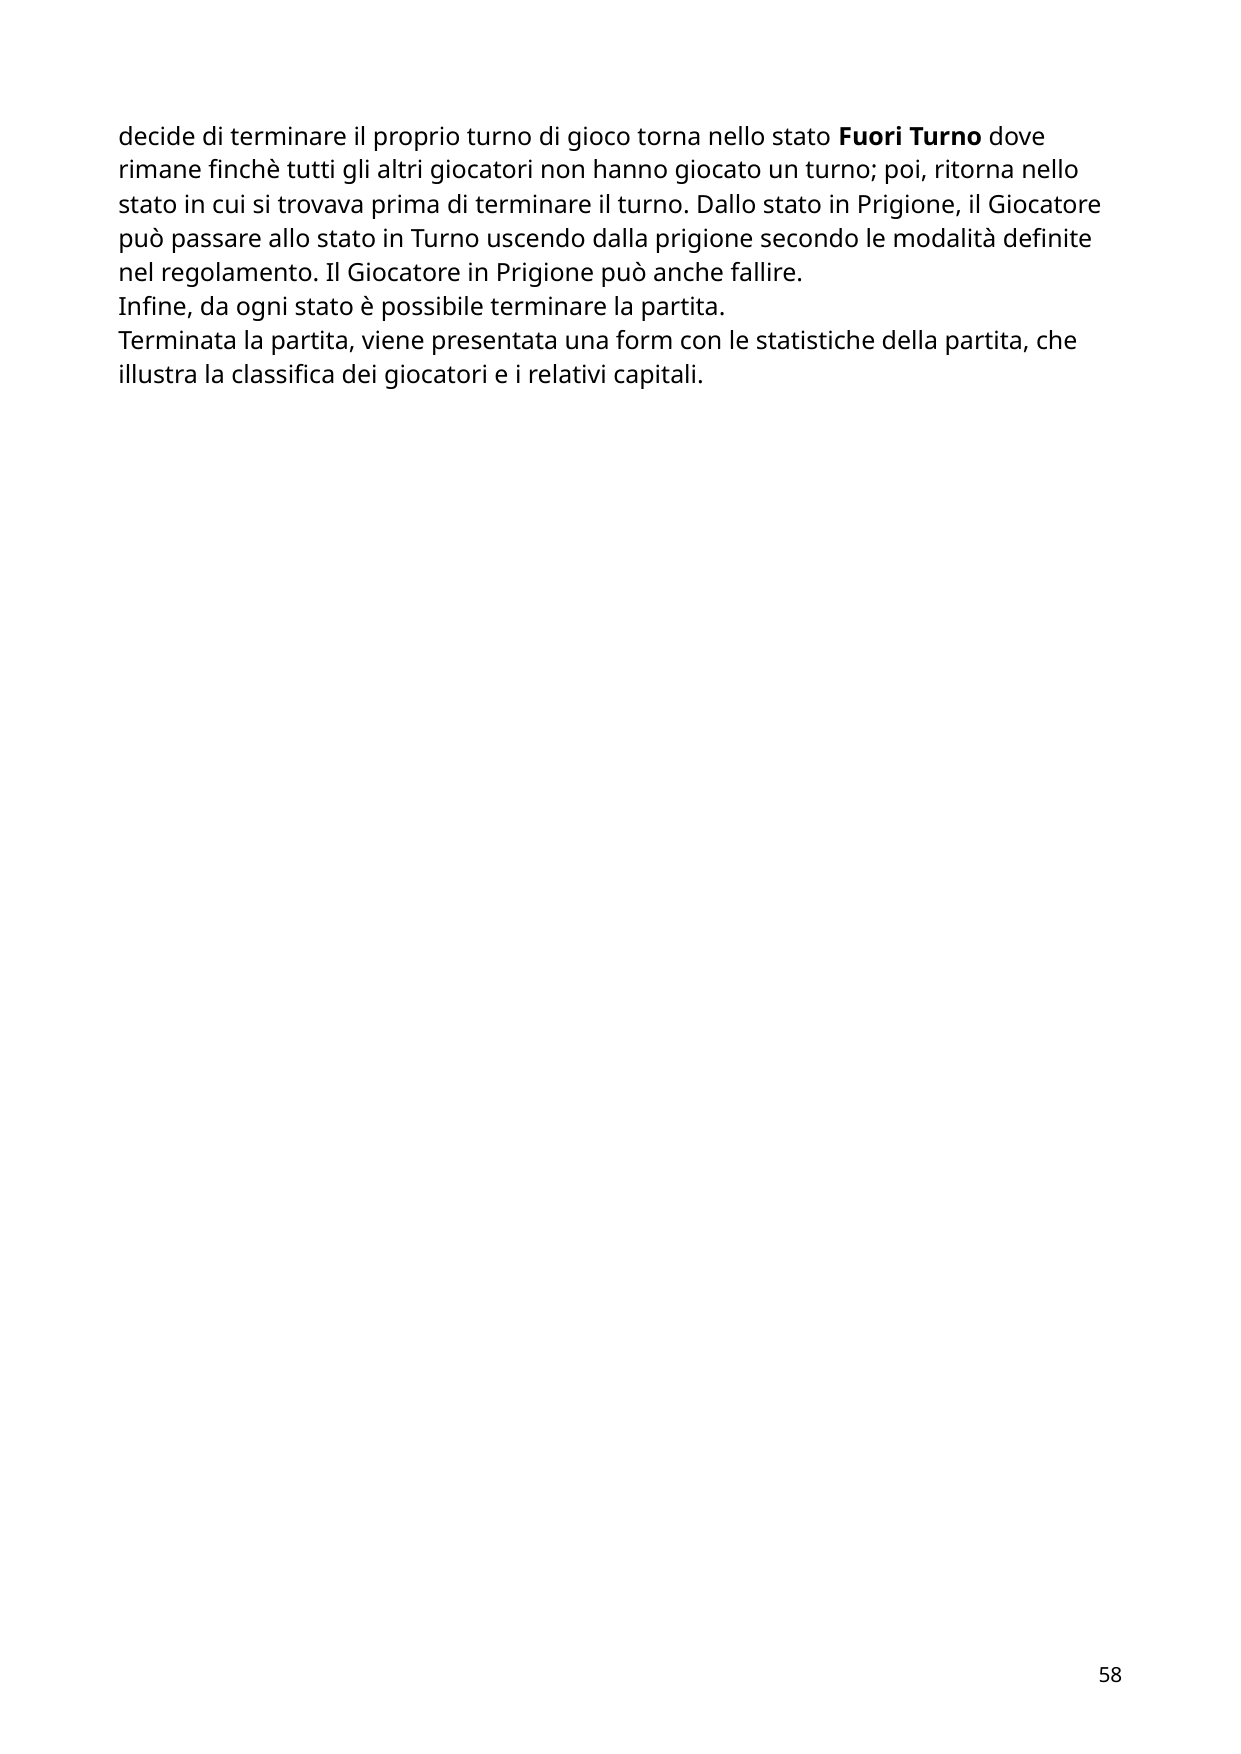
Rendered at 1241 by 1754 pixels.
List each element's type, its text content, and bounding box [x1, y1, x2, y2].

text Infine, da ogni stato è possibile terminare la partita. [118, 288, 1122, 322]
text Terminata la partita, viene presentata una form con le statistiche della partita, che illustra la classifica dei giocatori e i relativi capitali. [118, 322, 1122, 391]
text decide di terminare il proprio turno di gioco torna nello stato Fuori Turno dove rimane finchè tutti gli altri giocatori non hanno giocato un turno; poi, ritorna nello stato in cui si trovava prima di terminare il turno. Dallo stato in Prigione, il Giocatore può passare allo stato in Turno uscendo dalla prigione secondo le modalità definite nel regolamento. Il Giocatore in Prigione può anche fallire. [118, 118, 1122, 288]
